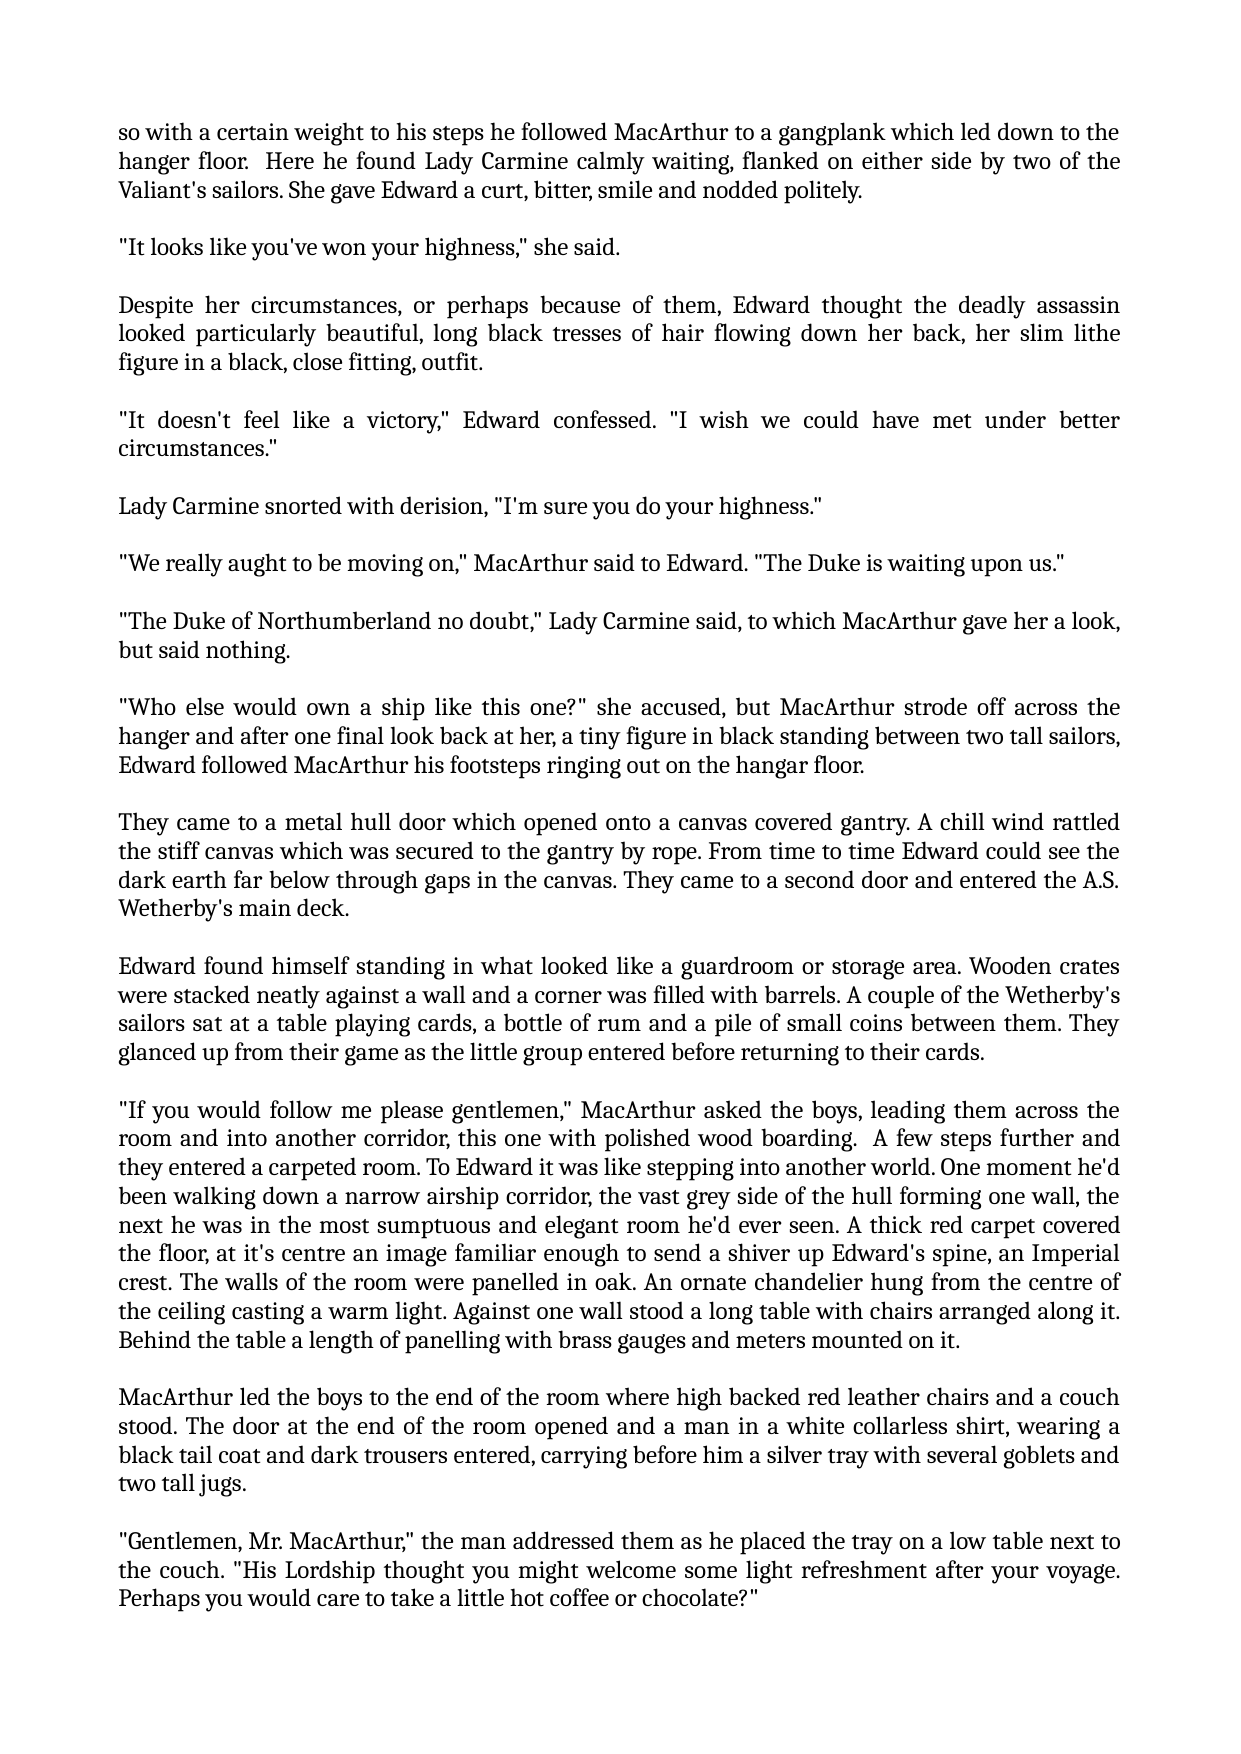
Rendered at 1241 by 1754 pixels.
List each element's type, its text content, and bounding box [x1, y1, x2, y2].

text MacArthur led the boys to the end of the room where high backed red leather chairs and a couch stood. The door at the end of the room opened and a man in a white collarless shirt, wearing a black tail coat and dark trousers entered, carrying before him a silver tray with several goblets and two tall jugs. [118, 1383, 1122, 1498]
text "Gentlemen, Mr. MacArthur," the man addressed them as he placed the tray on a low table next to the couch. "His Lordship thought you might welcome some light refreshment after your voyage. Perhaps you would care to take a little hot coffee or chocolate?" [118, 1527, 1122, 1613]
text Lady Carmine snorted with derision, "I'm sure you do your highness." [118, 492, 1122, 521]
text "It doesn't feel like a victory," Edward confessed. "I wish we could have met under better circumstances." [118, 406, 1122, 463]
text "We really aught to be moving on," MacArthur said to Edward. "The Duke is waiting upon us." [118, 549, 1122, 578]
text "The Duke of Northumberland no doubt," Lady Carmine said, to which MacArthur gave her a look, but said nothing. [118, 607, 1122, 664]
text Edward found himself standing in what looked like a guardroom or storage area. Wooden crates were stacked neatly against a wall and a corner was filled with barrels. A couple of the Wetherby's sailors sat at a table playing cards, a bottle of rum and a pile of small coins between them. They glanced up from their game as the little group entered before returning to their cards. [118, 952, 1122, 1067]
text Despite her circumstances, or perhaps because of them, Edward thought the deadly assassin looked particularly beautiful, long black tresses of hair flowing down her back, her slim lithe figure in a black, close fitting, outfit. [118, 291, 1122, 377]
text "Who else would own a ship like this one?" she accused, but MacArthur strode off across the hanger and after one final look back at her, a tiny figure in black standing between two tall sailors, Edward followed MacArthur his footsteps ringing out on the hangar floor. [118, 693, 1122, 779]
text "If you would follow me please gentlemen," MacArthur asked the boys, leading them across the room and into another corridor, this one with polished wood boarding. A few steps further and they entered a carpeted room. To Edward it was like stepping into another world. One moment he'd been walking down a narrow airship corridor, the vast grey side of the hull forming one wall, the next he was in the most sumptuous and elegant room he'd ever seen. A thick red carpet covered the floor, at it's centre an image familiar enough to send a shiver up Edward's spine, an Imperial crest. The walls of the room were panelled in oak. An ornate chandelier hung from the centre of the ceiling casting a warm light. Against one wall stood a long table with chairs arranged along it. Behind the table a length of panelling with brass gauges and meters mounted on it. [118, 1096, 1122, 1354]
text so with a certain weight to his steps he followed MacArthur to a gangplank which led down to the hanger floor. Here he found Lady Carmine calmly waiting, flanked on either side by two of the Valiant's sailors. She gave Edward a curt, bitter, smile and nodded politely. [118, 118, 1122, 204]
text "It looks like you've won your highness," she said. [118, 233, 1122, 262]
text They came to a metal hull door which opened onto a canvas covered gantry. A chill wind rattled the stiff canvas which was secured to the gantry by rope. From time to time Edward could see the dark earth far below through gaps in the canvas. They came to a second door and entered the A.S. Wetherby's main deck. [118, 808, 1122, 923]
